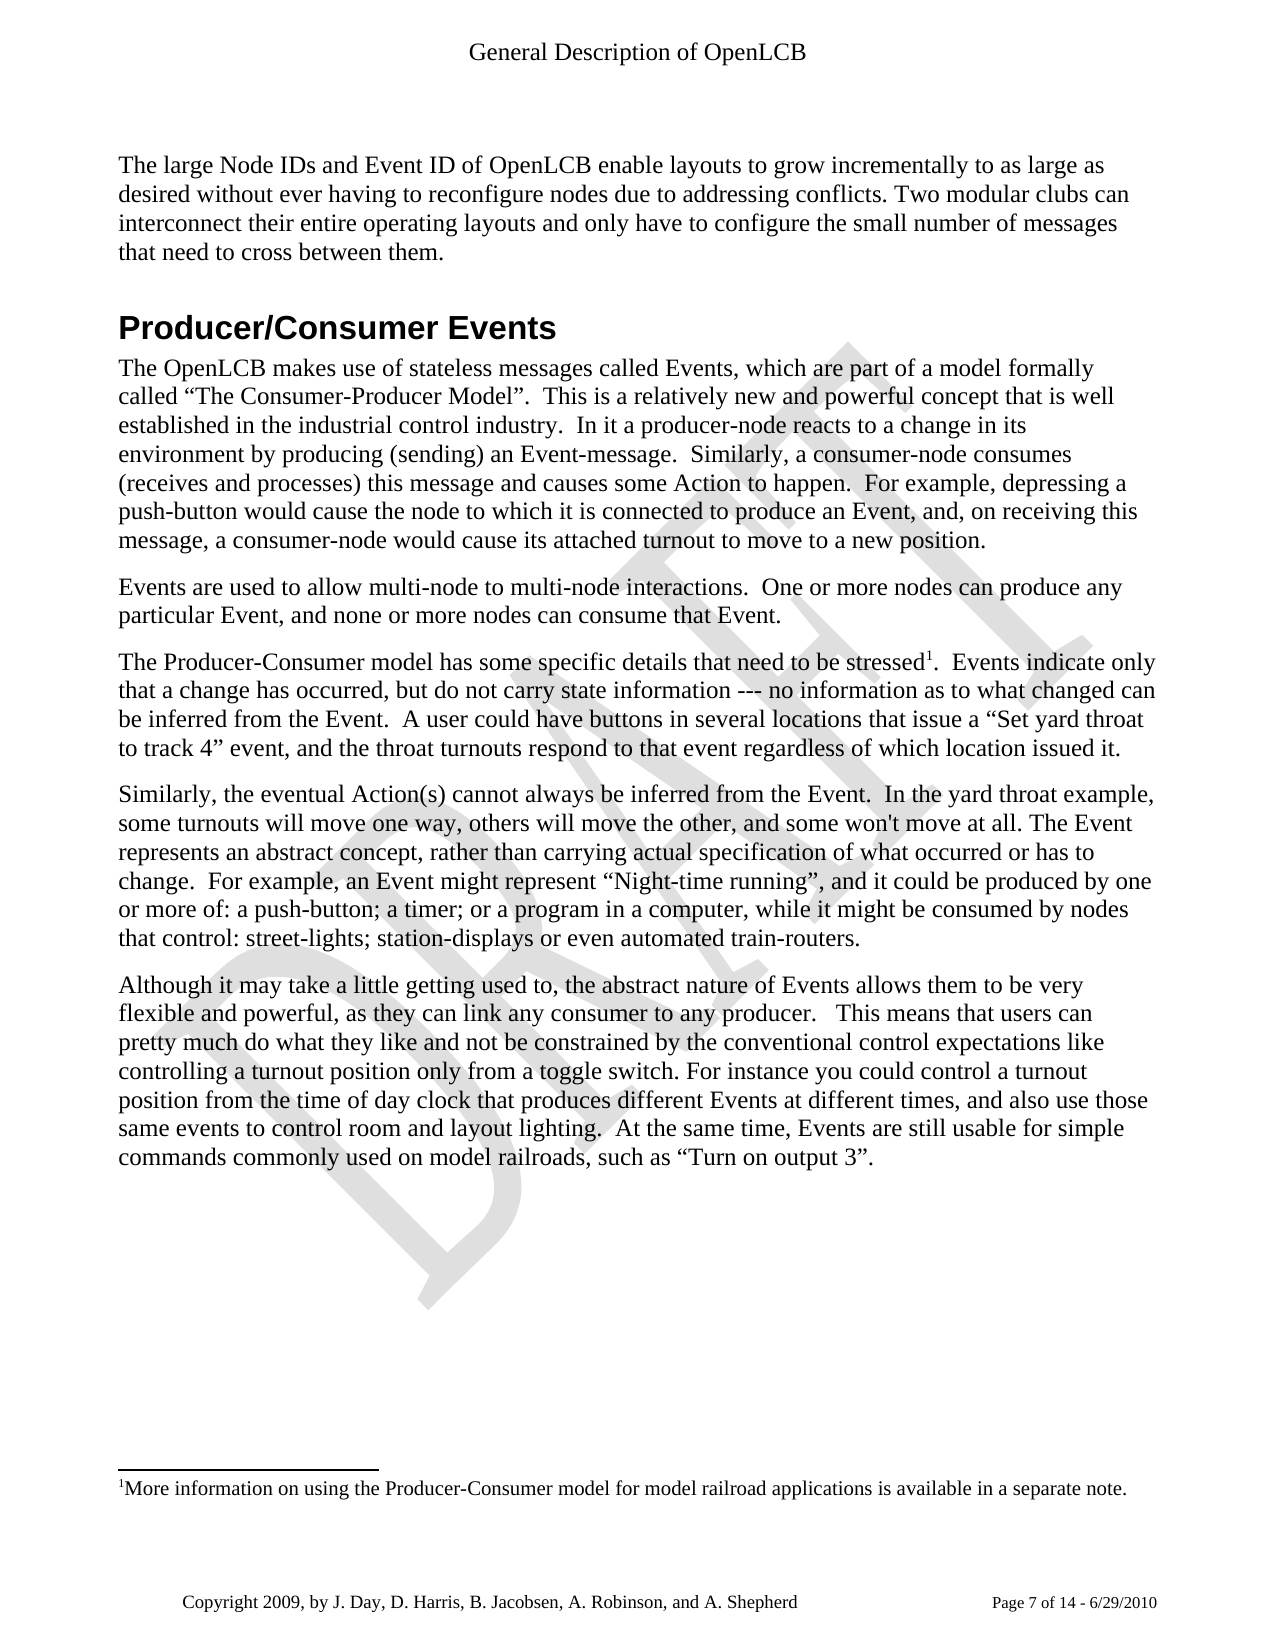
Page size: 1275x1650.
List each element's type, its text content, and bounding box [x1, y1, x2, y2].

text Although it may take a little getting used to, the abstract nature of Events allows them to be very flexible and powerful, as they can link any consumer to any producer. This means that users can pretty much do what they like and not be constrained by the conventional control expectations like controlling a turnout position only from a toggle switch. For instance you could control a turnout position from the time of day clock that produces different Events at different times, and also use those same events to control room and layout lighting. At the same time, Events are still usable for simple commands commonly used on model railroads, such as “Turn on output 3”. [358, 970, 1157, 1171]
text Events are used to allow multi-node to multi-node interactions. One or more nodes can produce any particular Event, and none or more nodes can consume that Event. [118, 572, 689, 629]
subtitle Producer/Consumer Events [118, 308, 1157, 346]
text Similarly, the eventual Action(s) cannot always be inferred from the Event. In the yard throat example, some turnouts will move one way, others will move the other, and some won't move at all. The Event represents an abstract concept, rather than carrying actual specification of what occurred or has to change. For example, an Event might represent “Night-time running”, and it could be produced by one or more of: a push-button; a timer; or a program in a computer, while it might be consumed by nodes that control: street-lights; station-displays or even automated train-routers. [118, 779, 699, 952]
text The Producer-Consumer model has some specific details that need to be stressed. Events indicate only that a change has occurred, but do not carry state information --- no information as to what changed can be inferred from the Event. A user could have buttons in several locations that issue a “Set yard throat to track 4” event, and the throat turnouts respond to that event regardless of which location issued it. [118, 647, 822, 762]
text Although it may take a little getting used to, the abstract nature of Events allows them to be very flexible and powerful, as they can link any consumer to any producer. This means that users can pretty much do what they like and not be constrained by the conventional control expectations like controlling a turnout position only from a toggle switch. For instance you could control a turnout position from the time of day clock that produces different Events at different times, and also use those same events to control room and layout lighting. At the same time, Events are still usable for simple commands commonly used on model railroads, such as “Turn on output 3”. [216, 977, 491, 1171]
text Although it may take a little getting used to, the abstract nature of Events allows them to be very flexible and powerful, as they can link any consumer to any producer. This means that users can pretty much do what they like and not be constrained by the conventional control expectations like controlling a turnout position only from a toggle switch. For instance you could control a turnout position from the time of day clock that produces different Events at different times, and also use those same events to control room and layout lighting. At the same time, Events are still usable for simple commands commonly used on model railroads, such as “Turn on output 3”. [118, 970, 324, 1171]
text Similarly, the eventual Action(s) cannot always be inferred from the Event. In the yard throat example, some turnouts will move one way, others will move the other, and some won't move at all. The Event represents an abstract concept, rather than carrying actual specification of what occurred or has to change. For example, an Event might represent “Night-time running”, and it could be produced by one or more of: a push-button; a timer; or a program in a computer, while it might be consumed by nodes that control: street-lights; station-displays or even automated train-routers. [366, 828, 515, 952]
text The large Node IDs and Event ID of OpenLCB enable layouts to grow incrementally to as large as desired without ever having to reconfigure nodes due to addressing conflicts. Two modular clubs can interconnect their entire operating layouts and only have to configure the small number of messages that need to cross between them. [118, 150, 1157, 265]
text Similarly, the eventual Action(s) cannot always be inferred from the Event. In the yard throat example, some turnouts will move one way, others will move the other, and some won't move at all. The Event represents an abstract concept, rather than carrying actual specification of what occurred or has to change. For example, an Event might represent “Night-time running”, and it could be produced by one or more of: a push-button; a timer; or a program in a computer, while it might be consumed by nodes that control: street-lights; station-displays or even automated train-routers. [670, 779, 1157, 952]
text The OpenLCB makes use of stateless messages called Events, which are part of a model formally called “The Consumer-Producer Model”. This is a relatively new and powerful concept that is well established in the industrial control industry. In it a producer-node reacts to a change in its environment by producing (sending) an Event-message. Similarly, a consumer-node consumes (receives and processes) this message and causes some Action to happen. For example, depressing a push-button would cause the node to which it is connected to produce an Event, and, on receiving this message, a consumer-node would cause its attached turnout to move to a new position. [118, 353, 915, 554]
text The Producer-Consumer model has some specific details that need to be stressed. Events indicate only that a change has occurred, but do not carry state information --- no information as to what changed can be inferred from the Event. A user could have buttons in several locations that issue a “Set yard throat to track 4” event, and the throat turnouts respond to that event regardless of which location issued it. [801, 647, 1157, 762]
text The OpenLCB makes use of stateless messages called Events, which are part of a model formally called “The Consumer-Producer Model”. This is a relatively new and powerful concept that is well established in the industrial control industry. In it a producer-node reacts to a change in its environment by producing (sending) an Event-message. Similarly, a consumer-node consumes (receives and processes) this message and causes some Action to happen. For example, depressing a push-button would cause the node to which it is connected to produce an Event, and, on receiving this message, a consumer-node would cause its attached turnout to move to a new position. [815, 353, 1157, 554]
text Events are used to allow multi-node to multi-node interactions. One or more nodes can produce any particular Event, and none or more nodes can consume that Event. [976, 572, 1157, 629]
text Events are used to allow multi-node to multi-node interactions. One or more nodes can produce any particular Event, and none or more nodes can consume that Event. [675, 572, 990, 629]
text More information on using the Producer-Consumer model for model railroad applications is available in a separate note. [118, 1476, 1157, 1500]
